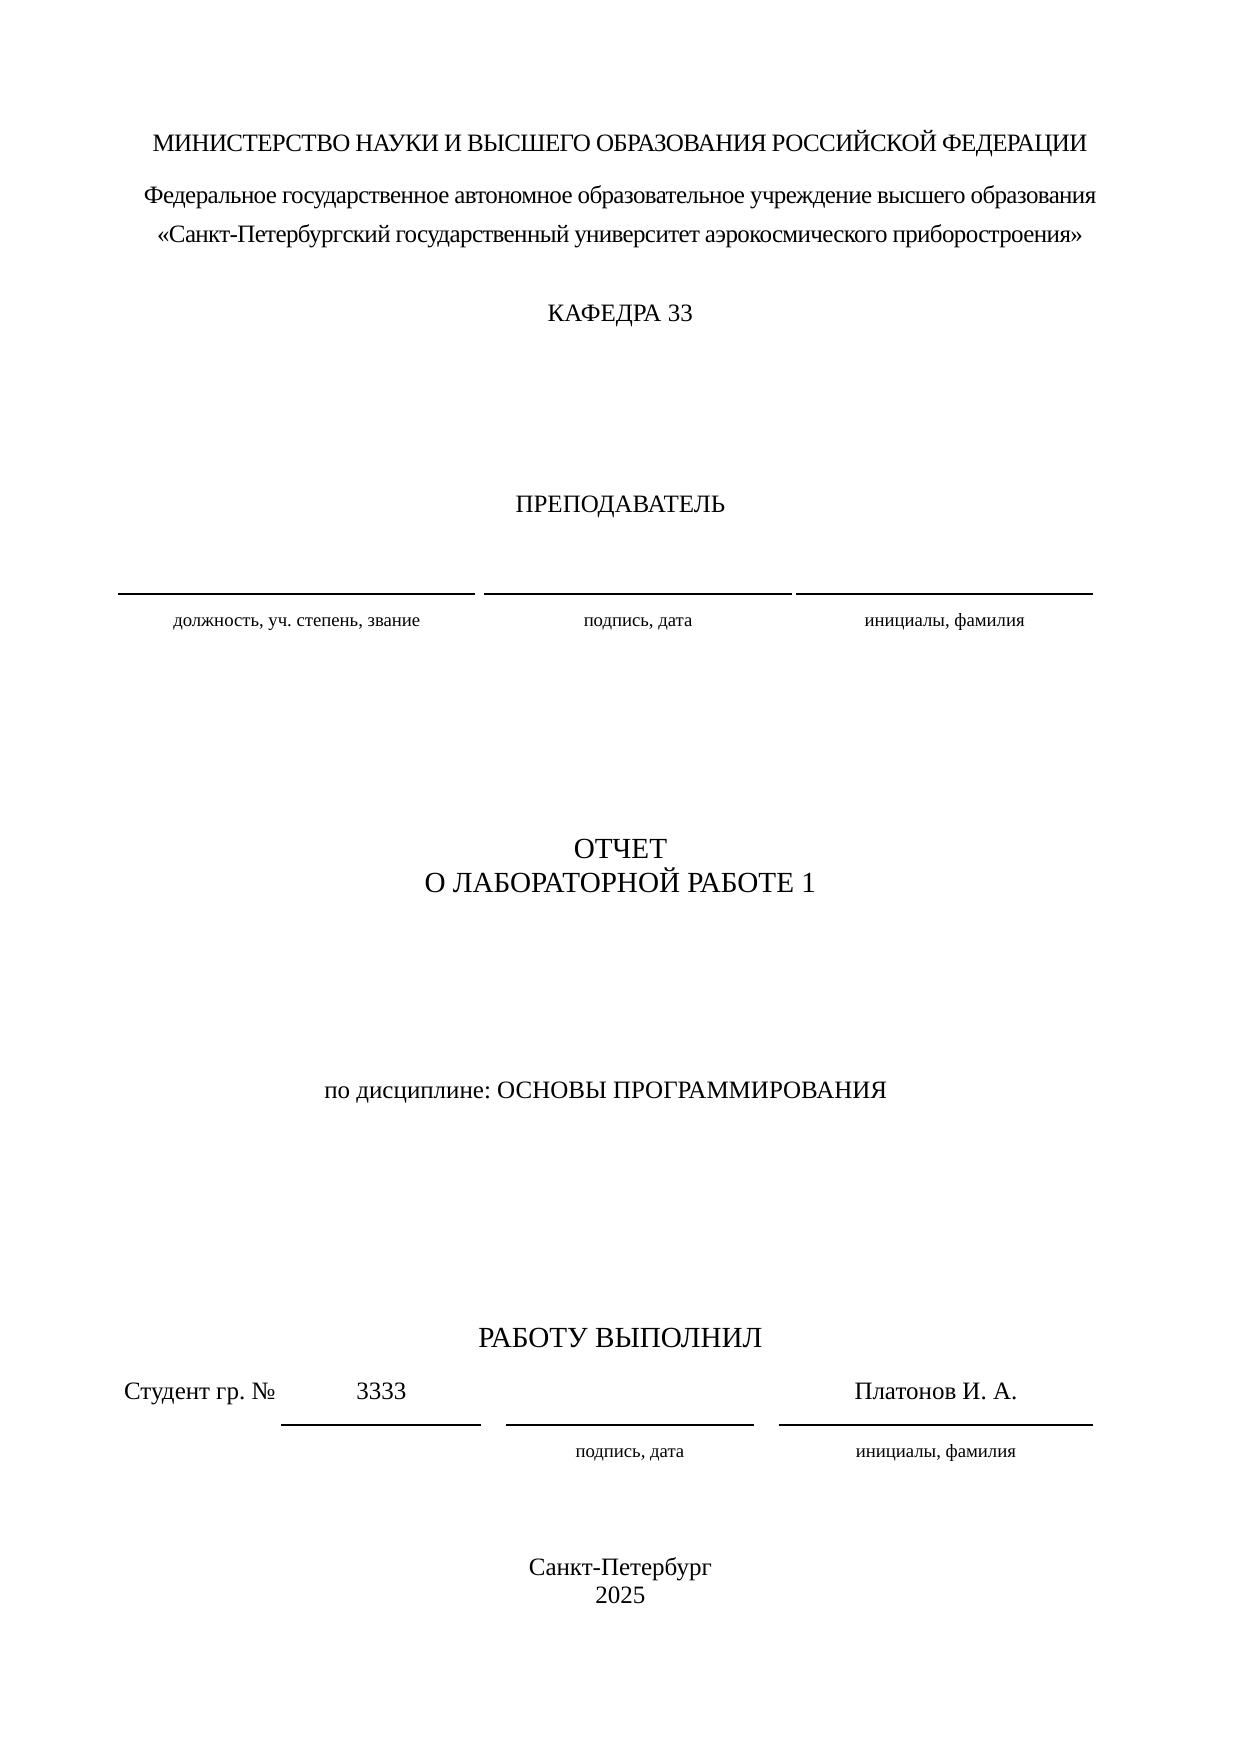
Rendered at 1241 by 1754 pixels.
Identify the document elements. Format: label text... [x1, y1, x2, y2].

table_header [792, 531, 796, 593]
table_cell инициалы, фамилия [796, 595, 1093, 653]
table_cell [281, 1426, 481, 1484]
text Федеральное государственное автономное образовательное учреждение высшего образования [118, 180, 1122, 209]
table_header [506, 1366, 753, 1424]
table_cell [118, 1424, 281, 1484]
table_header [481, 1366, 506, 1424]
table_header [754, 1366, 778, 1424]
table_header 3333 [281, 1366, 481, 1424]
table_header [118, 531, 475, 593]
table_cell [792, 593, 796, 653]
table_cell [754, 1424, 778, 1484]
text кАФЕДРА 33 [118, 298, 1122, 327]
table_header [475, 531, 484, 593]
table_cell [475, 593, 484, 653]
table_cell подпись, дата [506, 1426, 753, 1484]
table_cell инициалы, фамилия [779, 1426, 1093, 1484]
text ПРЕПОДАВАТЕЛЬ [118, 489, 1122, 518]
table_cell [481, 1424, 506, 1484]
table_header Студент гр. № [118, 1366, 281, 1424]
text МИНИСТЕРСТВО НАУКИ И ВЫСШЕГО ОБРАЗОВАНИЯ РОССИЙСКОЙ ФЕДЕРАЦИИ [118, 128, 1122, 157]
text РАБОТУ ВЫПОЛНИЛ [118, 1320, 1122, 1353]
text «Санкт-Петербургский государственный университет аэрокосмического приборостроения» [118, 219, 1122, 248]
table_header [484, 531, 792, 593]
table_header Платонов И. А. [779, 1366, 1093, 1424]
text Санкт-Петербург 2025 [118, 1494, 1122, 1609]
table_cell по дисциплине: ОСНОВЫ ПРОГРАММИРОВАНИЯ [118, 1064, 1093, 1175]
table_header [118, 899, 1093, 1064]
text ОТЧЕТ О ЛАБОРАТОРНОЙ РАБОТЕ 1 [118, 832, 1122, 899]
table_cell должность, уч. степень, звание [118, 595, 475, 653]
table_header [796, 531, 1093, 593]
table_cell подпись, дата [484, 595, 792, 653]
